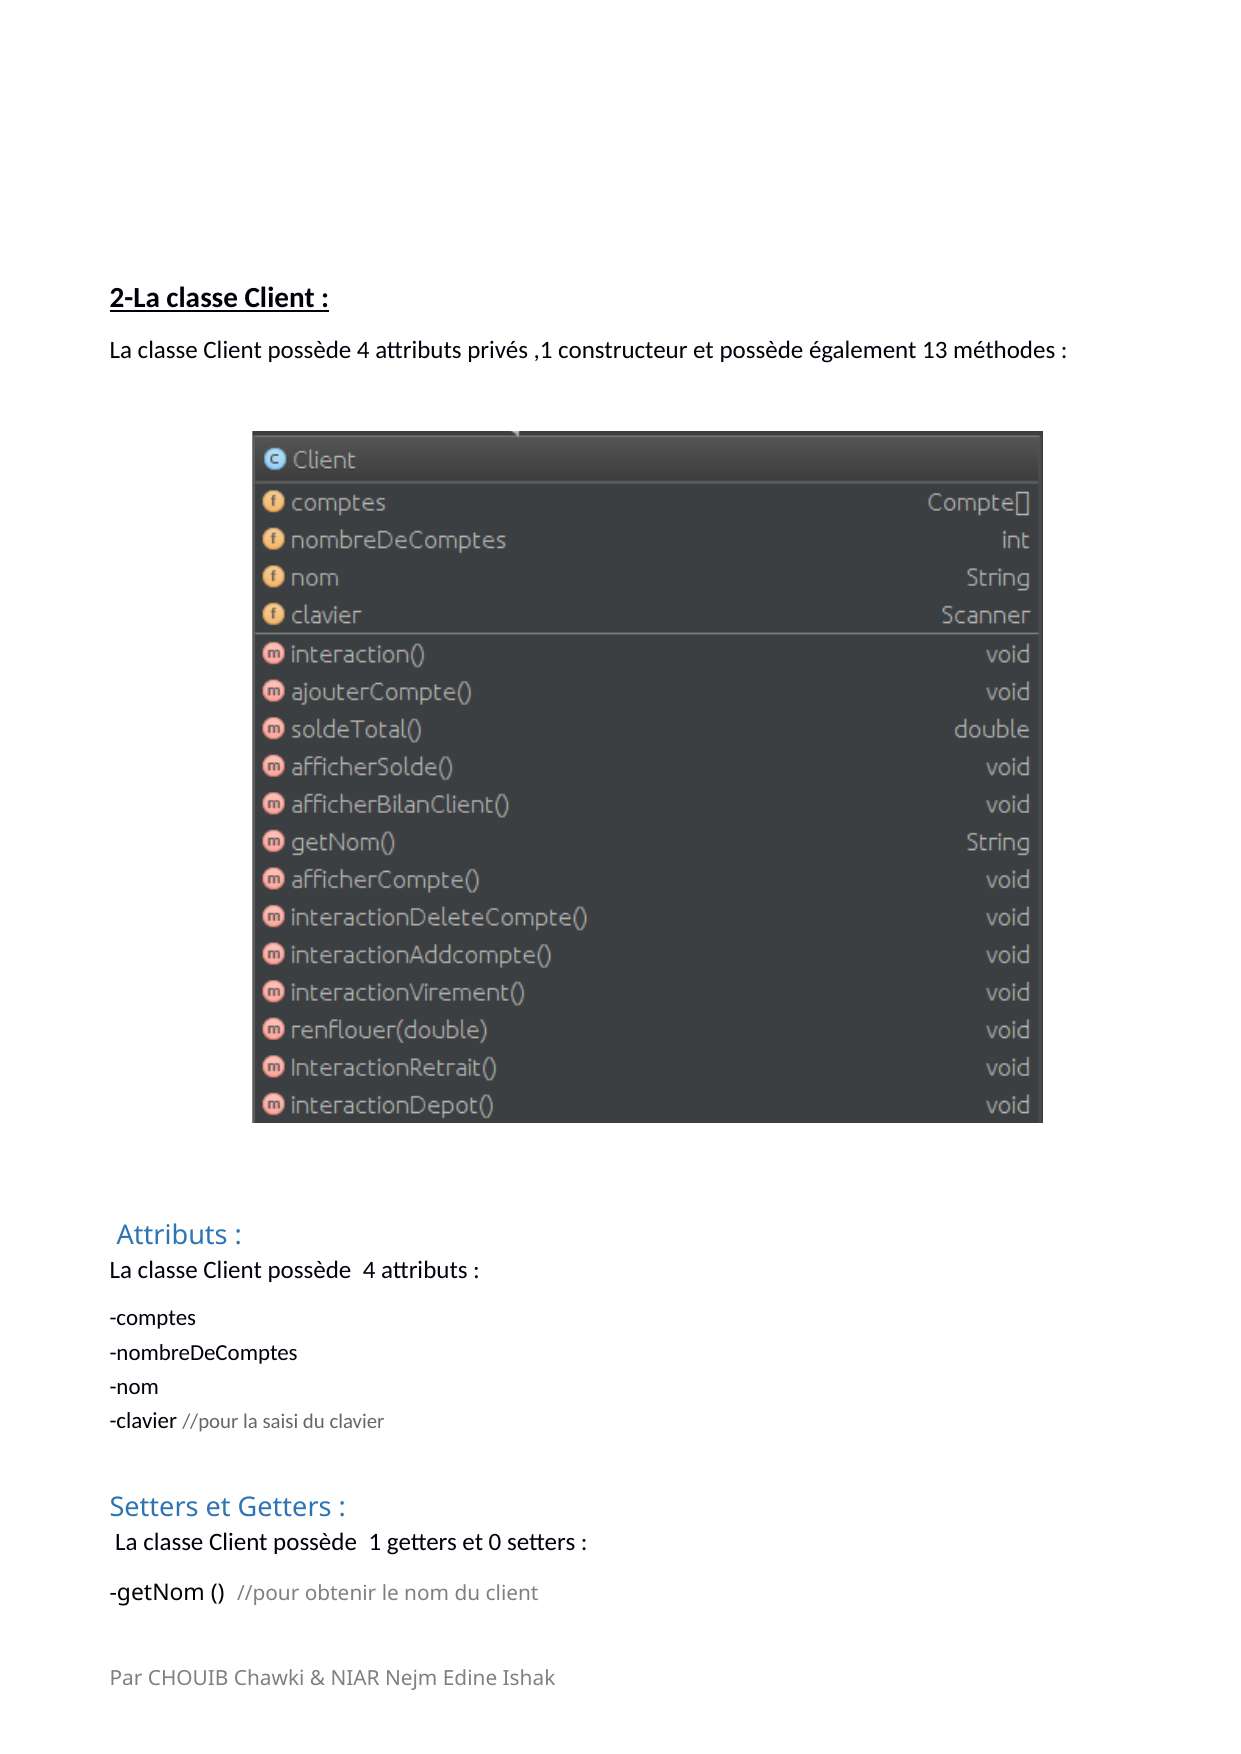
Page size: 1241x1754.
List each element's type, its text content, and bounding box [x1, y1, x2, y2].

subtitle Setters et Getters : [109, 1487, 1186, 1524]
text La classe Client possède 4 attributs : [109, 1254, 1186, 1285]
text 2-La classe Client : [109, 279, 1186, 315]
text -comptes [109, 1303, 1186, 1331]
picture [252, 431, 1043, 1123]
text La classe Client possède 4 attributs privés ,1 constructeur et possède également 13 méthodes : [109, 334, 1186, 364]
text La classe Client possède 1 getters et 0 setters : [109, 1526, 1186, 1557]
subtitle Attributs : [109, 1215, 1186, 1252]
text -nombreDeComptes [109, 1338, 1186, 1366]
text -clavier //pour la saisi du clavier [109, 1407, 1186, 1434]
text -getNom () //pour obtenir le nom du client [109, 1575, 1186, 1607]
text -nom [109, 1372, 1186, 1400]
